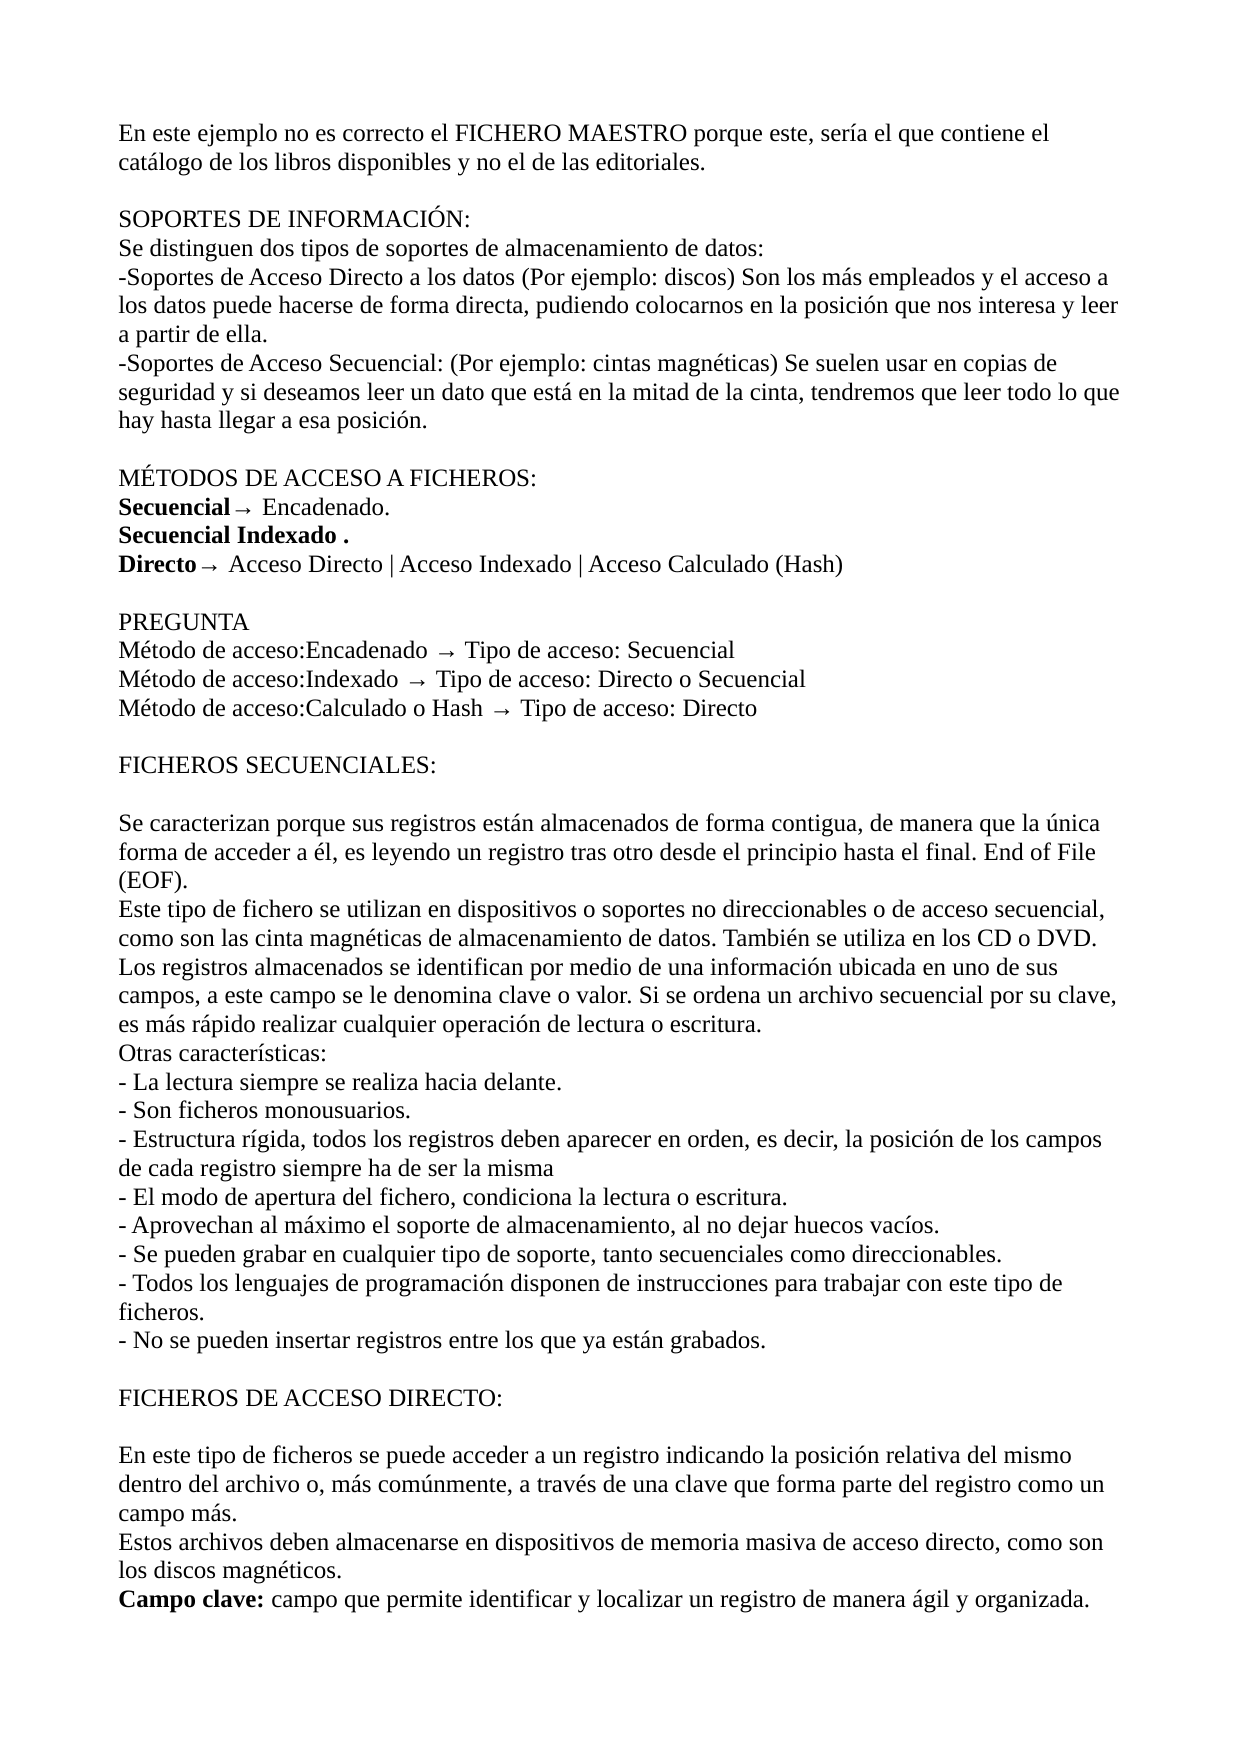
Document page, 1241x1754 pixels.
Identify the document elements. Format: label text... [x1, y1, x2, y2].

text Se caracterizan porque sus registros están almacenados de forma contigua, de manera que la única forma de acceder a él, es leyendo un registro tras otro desde el principio hasta el final. End of File (EOF). [118, 808, 1122, 894]
text Los registros almacenados se identifican por medio de una información ubicada en uno de sus campos, a este campo se le denomina clave o valor. Si se ordena un archivo secuencial por su clave, es más rápido realizar cualquier operación de lectura o escritura. [118, 952, 1122, 1038]
text Se distinguen dos tipos de soportes de almacenamiento de datos: [118, 233, 1122, 262]
text Secuencial Indexado . [118, 521, 1122, 549]
text - Estructura rígida, todos los registros deben aparecer en orden, es decir, la posición de los campos de cada registro siempre ha de ser la misma [118, 1124, 1122, 1182]
text MÉTODOS DE ACCESO A FICHEROS: [118, 463, 1122, 492]
text Método de acceso:Encadenado → Tipo de acceso: Secuencial [118, 636, 1122, 664]
text Otras características: [118, 1038, 1122, 1067]
text Directo→ Acceso Directo | Acceso Indexado | Acceso Calculado (Hash) [118, 549, 1122, 578]
text SOPORTES DE INFORMACIÓN: [118, 204, 1122, 233]
text En este ejemplo no es correcto el FICHERO MAESTRO porque este, sería el que contiene el catálogo de los libros disponibles y no el de las editoriales. [118, 118, 1122, 176]
text Campo clave: campo que permite identificar y localizar un registro de manera ágil y organizada. [118, 1584, 1122, 1613]
text En este tipo de ficheros se puede acceder a un registro indicando la posición relativa del mismo dentro del archivo o, más comúnmente, a través de una clave que forma parte del registro como un campo más. [118, 1441, 1122, 1527]
text - Se pueden grabar en cualquier tipo de soporte, tanto secuenciales como direccionables. [118, 1239, 1122, 1268]
text PREGUNTA [118, 607, 1122, 636]
text - El modo de apertura del fichero, condiciona la lectura o escritura. [118, 1182, 1122, 1211]
text Secuencial→ Encadenado. [118, 492, 1122, 521]
text -Soportes de Acceso Directo a los datos (Por ejemplo: discos) Son los más empleados y el acceso a los datos puede hacerse de forma directa, pudiendo colocarnos en la posición que nos interesa y leer a partir de ella. [118, 262, 1122, 348]
text - La lectura siempre se realiza hacia delante. [118, 1067, 1122, 1096]
text Método de acceso:Indexado → Tipo de acceso: Directo o Secuencial [118, 664, 1122, 693]
text - Aprovechan al máximo el soporte de almacenamiento, al no dejar huecos vacíos. [118, 1211, 1122, 1239]
text -Soportes de Acceso Secuencial: (Por ejemplo: cintas magnéticas) Se suelen usar en copias de seguridad y si deseamos leer un dato que está en la mitad de la cinta, tendremos que leer todo lo que hay hasta llegar a esa posición. [118, 348, 1122, 434]
text - Todos los lenguajes de programación disponen de instrucciones para trabajar con este tipo de ficheros. [118, 1268, 1122, 1326]
text FICHEROS SECUENCIALES: [118, 751, 1122, 779]
text Método de acceso:Calculado o Hash → Tipo de acceso: Directo [118, 693, 1122, 722]
text Este tipo de fichero se utilizan en dispositivos o soportes no direccionables o de acceso secuencial, como son las cinta magnéticas de almacenamiento de datos. También se utiliza en los CD o DVD. [118, 894, 1122, 952]
text Estos archivos deben almacenarse en dispositivos de memoria masiva de acceso directo, como son los discos magnéticos. [118, 1527, 1122, 1584]
text - No se pueden insertar registros entre los que ya están grabados. [118, 1326, 1122, 1354]
text - Son ficheros monousuarios. [118, 1096, 1122, 1124]
text FICHEROS DE ACCESO DIRECTO: [118, 1383, 1122, 1412]
